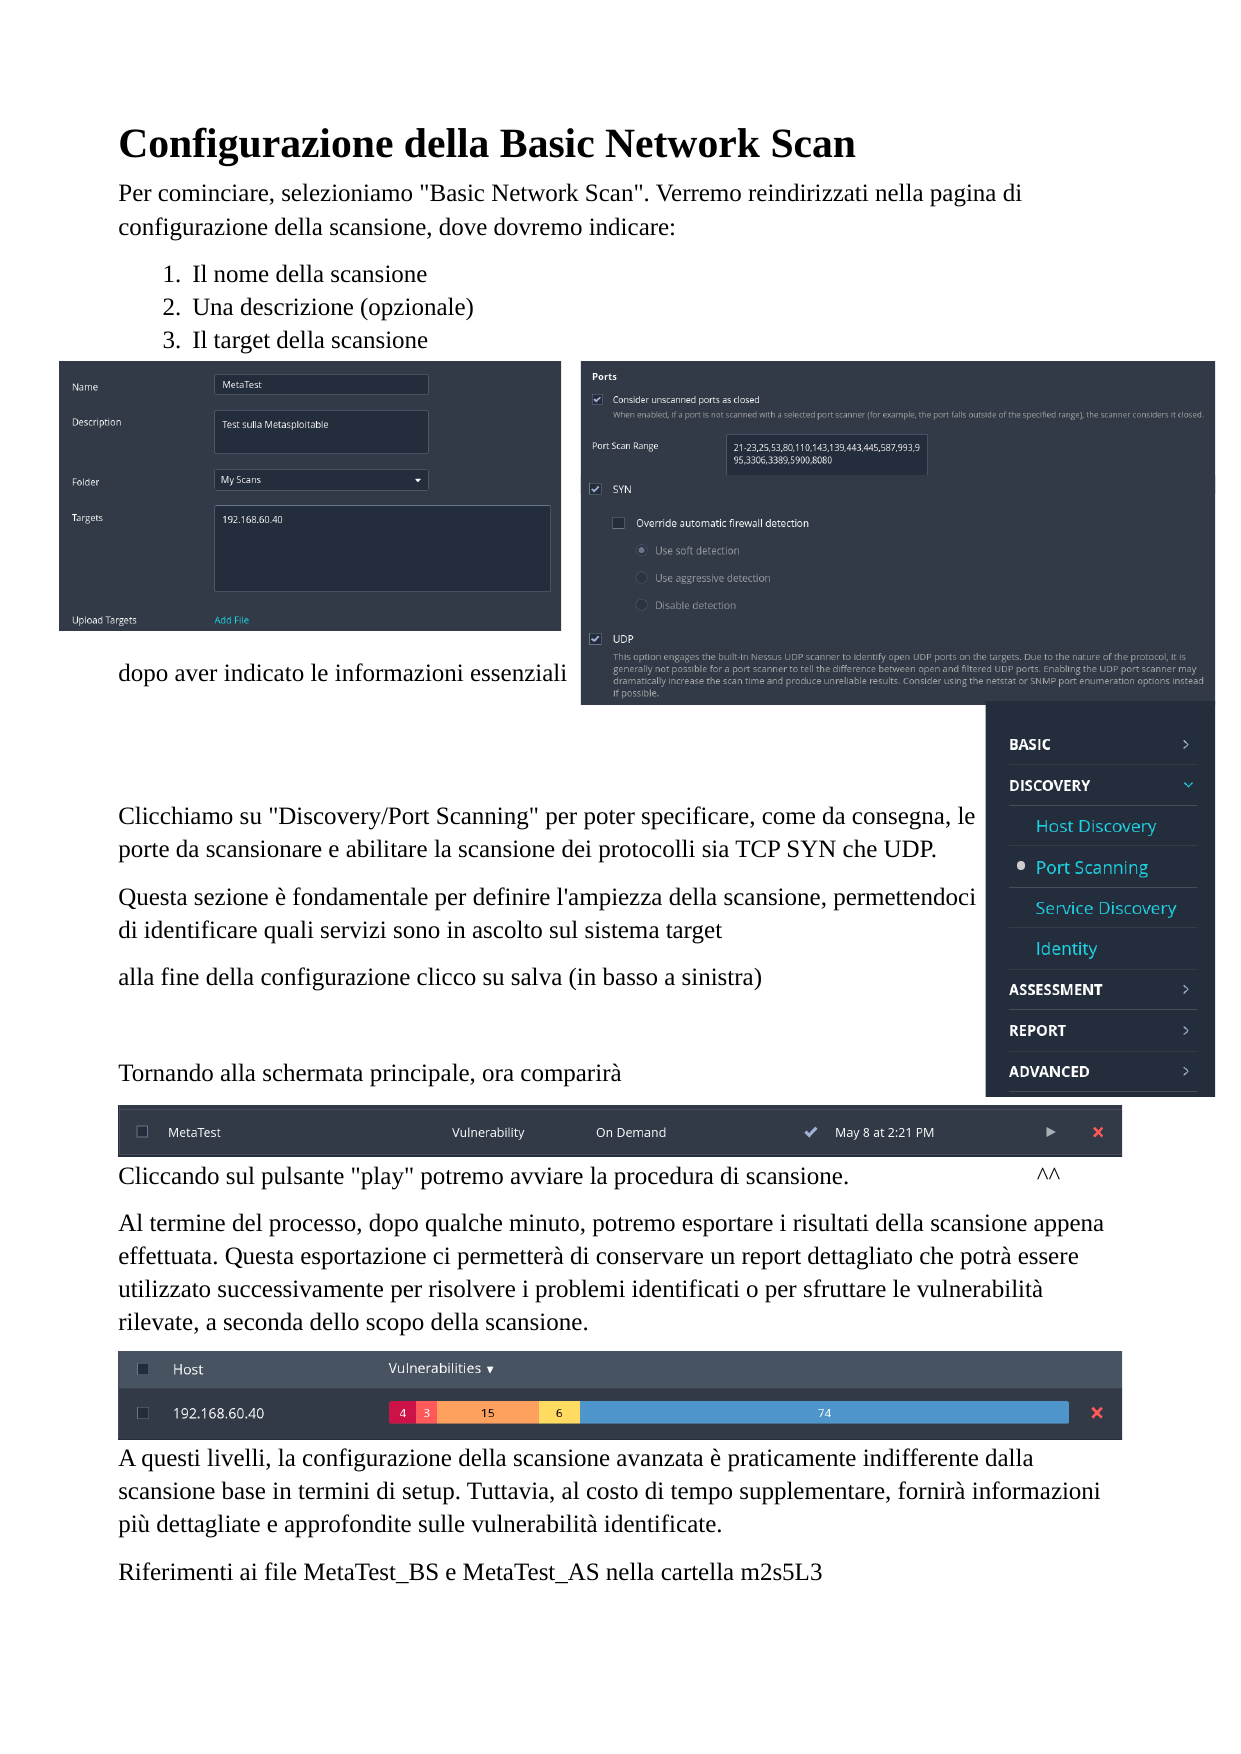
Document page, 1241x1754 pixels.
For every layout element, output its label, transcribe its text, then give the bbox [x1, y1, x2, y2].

text Riferimenti ai file MetaTest_BS e MetaTest_AS nella cartella m2s5L3 [118, 1557, 1122, 1586]
text Questa sezione è fondamentale per definire l'ampiezza della scansione, permettendoci di identificare quali servizi sono in ascolto sul sistema target [118, 882, 985, 944]
list Il target della scansione [162, 325, 1122, 354]
picture [59, 361, 562, 631]
picture [580, 361, 1216, 1097]
list Una descrizione (opzionale) [162, 292, 1122, 321]
text Per cominciare, selezioniamo "Basic Network Scan". Verremo reindirizzati nella pagina di configurazione della scansione, dove dovremo indicare: [118, 178, 1122, 240]
list Il nome della scansione [162, 259, 1122, 288]
picture [118, 1351, 1123, 1440]
subtitle Configurazione della Basic Network Scan [118, 118, 1122, 166]
text Clicchiamo su "Discovery/Port Scanning" per poter specificare, come da consegna, le porte da scansionare e abilitare la scansione dei protocolli sia TCP SYN che UDP. [118, 801, 985, 863]
picture [118, 1105, 1123, 1157]
text Tornando alla schermata principale, ora comparirà [118, 1058, 985, 1086]
text dopo aver indicato le informazioni essenziali [118, 658, 580, 687]
text A questi livelli, la configurazione della scansione avanzata è praticamente indifferente dalla scansione base in termini di setup. Tuttavia, al costo di tempo supplementare, fornirà informazioni più dettagliate e approfondite sulle vulnerabilità identificate. [118, 1440, 1122, 1538]
text Al termine del processo, dopo qualche minuto, potremo esportare i risultati della scansione appena effettuata. Questa esportazione ci permetterà di conservare un report dettagliato che potrà essere utilizzato successivamente per risolvere i problemi identificati o per sfruttare le vulnerabilità rilevate, a seconda dello scopo della scansione. [118, 1208, 1122, 1336]
text alla fine della configurazione clicco su salva (in basso a sinistra) [118, 962, 985, 991]
text Cliccando sul pulsante "play" potremo avviare la procedura di scansione. ^^ [118, 1157, 1122, 1189]
